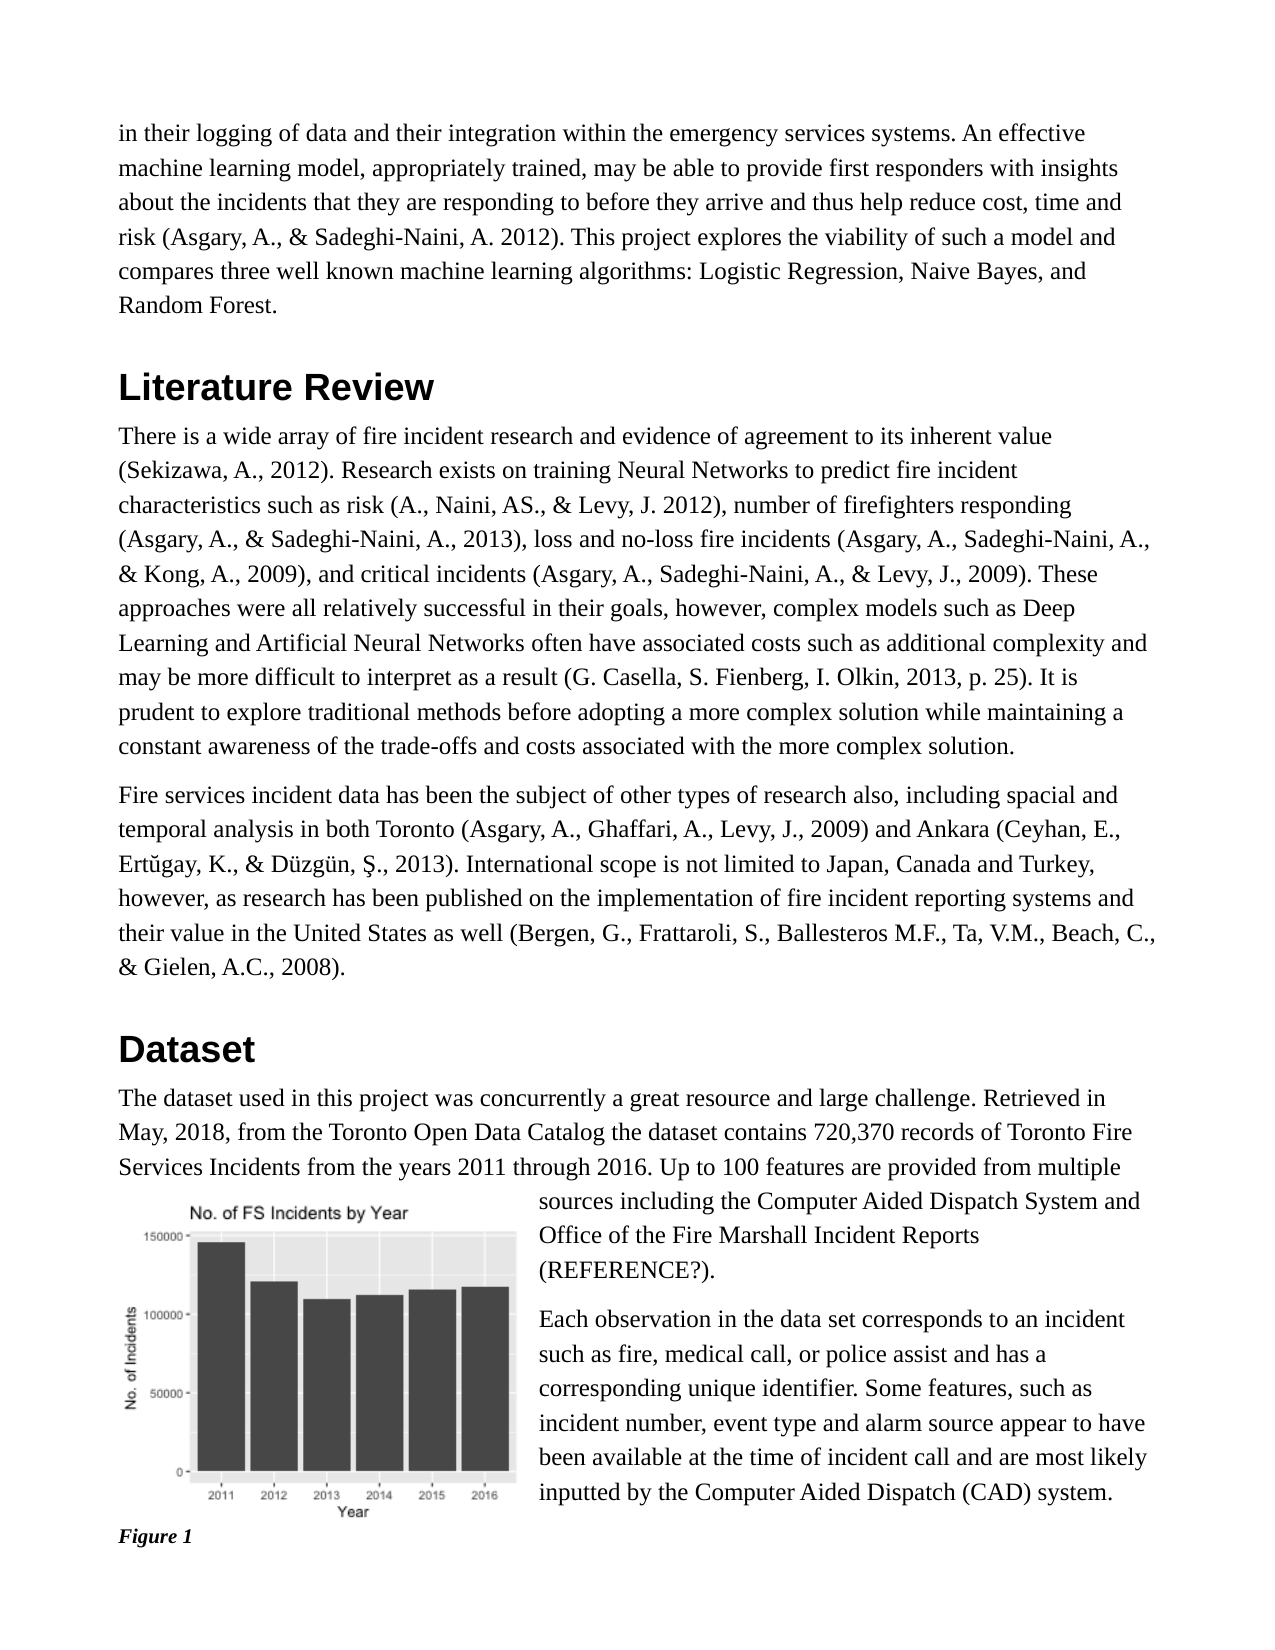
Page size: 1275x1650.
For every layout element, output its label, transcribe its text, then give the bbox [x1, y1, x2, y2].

subtitle Dataset [118, 1027, 1157, 1070]
subtitle Literature Review [118, 364, 1157, 408]
text The dataset used in this project was concurrently a great resource and large challenge. Retrieved in May, 2018, from the Toronto Open Data Catalog the dataset contains 720,370 records of Toronto Fire Services Incidents from the years 2011 through 2016. Up to 100 features are provided from multiple sources including the Computer Aided Dispatch System and Office of the Fire Marshall Incident Reports (REFERENCE?). [118, 1083, 1157, 1284]
text Figure 1 [118, 1524, 523, 1548]
text in their logging of data and their integration within the emergency services systems. An effective machine learning model, appropriately trained, may be able to provide first responders with insights about the incidents that they are responding to before they arrive and thus help reduce cost, time and risk (Asgary, A., & Sadeghi-Naini, A. 2012). This project explores the viability of such a model and compares three well known machine learning algorithms: Logistic Regression, Naive Bayes, and Random Forest. [118, 118, 1157, 319]
text There is a wide array of fire incident research and evidence of agreement to its inherent value (Sekizawa, A., 2012). Research exists on training Neural Networks to predict fire incident characteristics such as risk (A., Naini, AS., & Levy, J. 2012), number of firefighters responding (Asgary, A., & Sadeghi-Naini, A., 2013), loss and no-loss fire incidents (Asgary, A., Sadeghi-Naini, A., & Kong, A., 2009), and critical incidents (Asgary, A., Sadeghi-Naini, A., & Levy, J., 2009). These approaches were all relatively successful in their goals, however, complex models such as Deep Learning and Artificial Neural Networks often have associated costs such as additional complexity and may be more difficult to interpret as a result (G. Casella, S. Fienberg, I. Olkin, 2013, p. 25). It is prudent to explore traditional methods before adopting a more complex solution while maintaining a constant awareness of the trade-offs and costs associated with the more complex solution. [118, 421, 1157, 760]
text Fire services incident data has been the subject of other types of research also, including spacial and temporal analysis in both Toronto (Asgary, A., Ghaffari, A., Levy, J., 2009) and Ankara (Ceyhan, E., Ertŭgay, K., & Düzgün, Ş., 2013). International scope is not limited to Japan, Canada and Turkey, however, as research has been published on the implementation of fire incident reporting systems and their value in the United States as well (Bergen, G., Frattaroli, S., Ballesteros M.F., Ta, V.M., Beach, C., & Gielen, A.C., 2008). [118, 780, 1157, 981]
text Each observation in the data set corresponds to an incident such as fire, medical call, or police assist and has a corresponding unique identifier. Some features, such as incident number, event type and alarm source appear to have been available at the time of incident call and are most likely inputted by the Computer Aided Dispatch (CAD) system. [524, 1304, 1157, 1505]
picture [118, 1199, 524, 1524]
